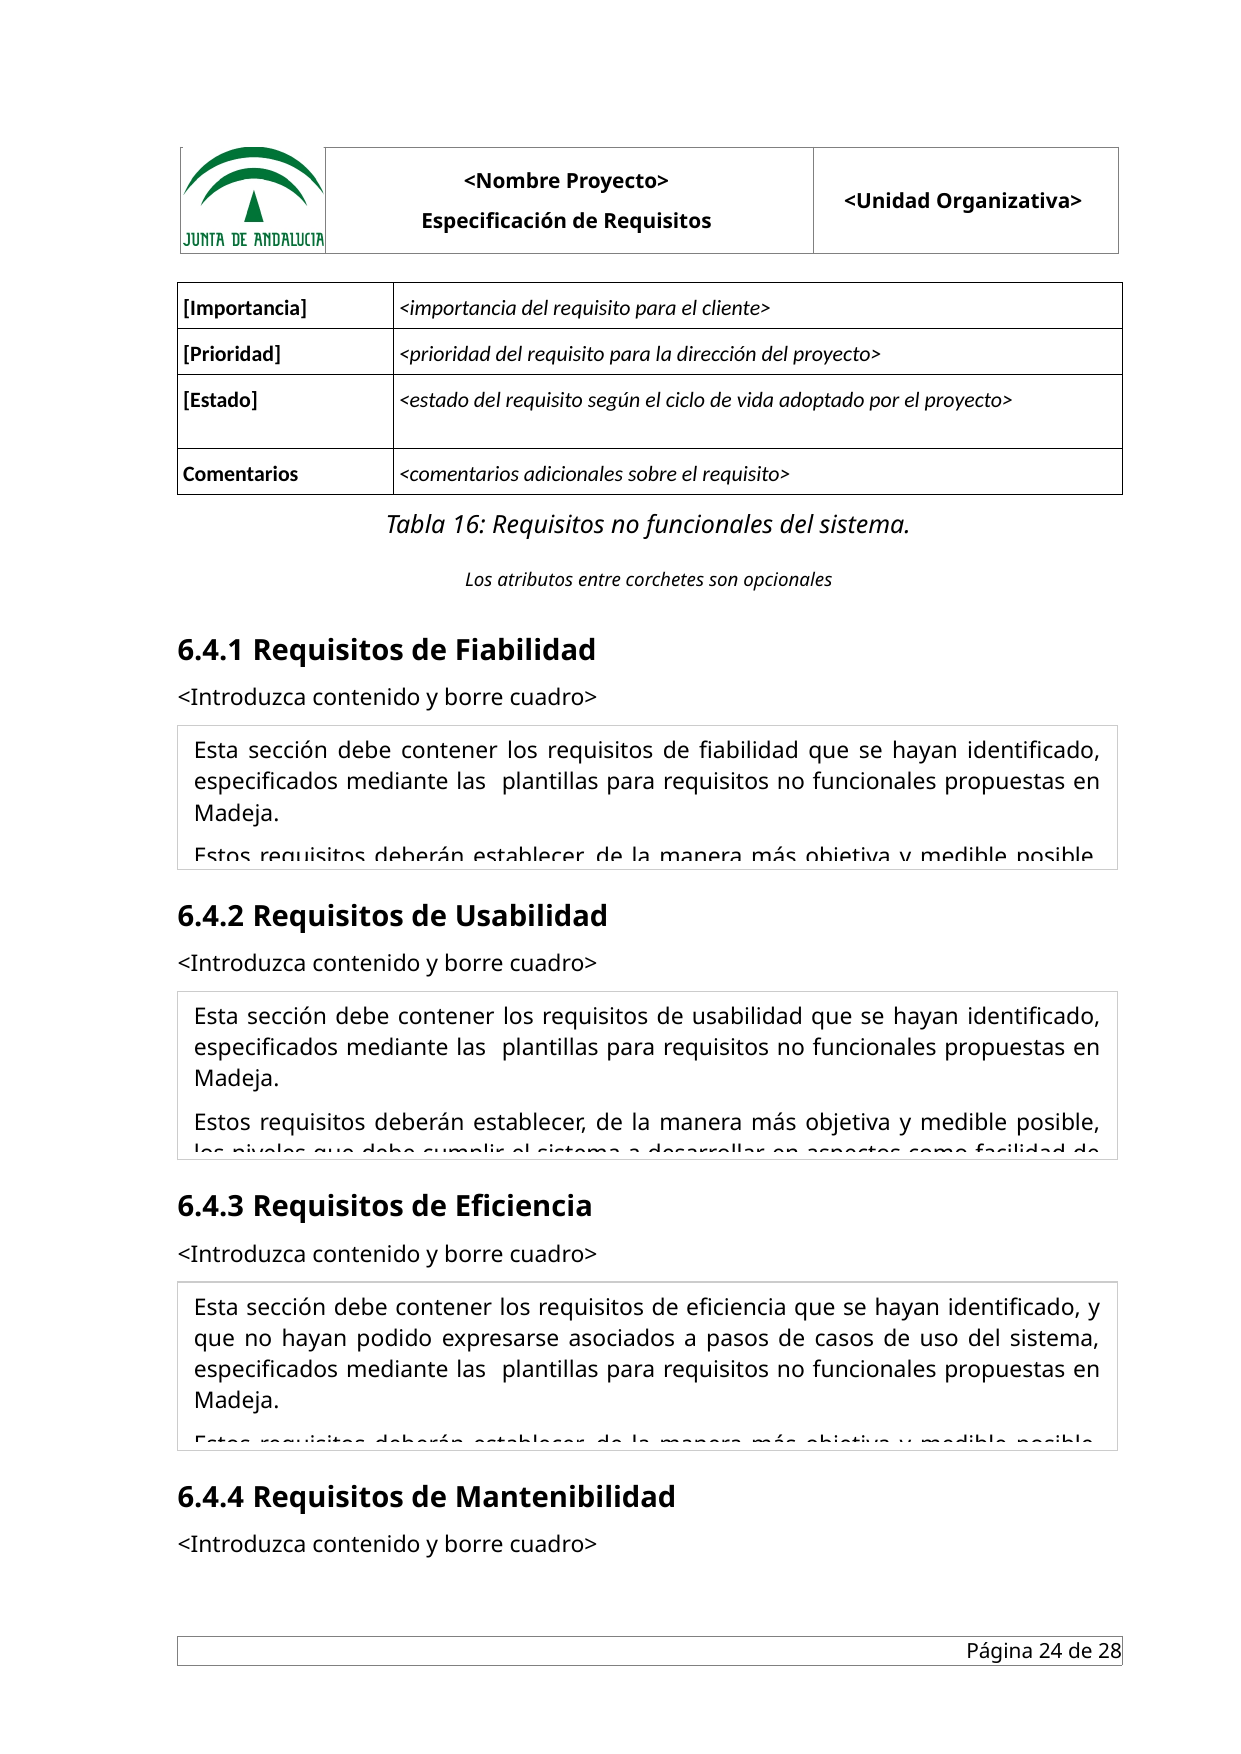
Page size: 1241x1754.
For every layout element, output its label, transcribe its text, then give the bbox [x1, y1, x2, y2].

text Esta sección debe contener los requisitos de usabilidad que se hayan identificado, especificados mediante las plantillas para requisitos no funcionales propuestas en Madeja. [194, 1000, 1101, 1094]
text <Introduzca contenido y borre cuadro> [177, 1238, 1122, 1269]
table_cell <estado del requisito según el ciclo de vida adoptado por el proyecto> [394, 375, 1122, 448]
table_cell [Importancia] [178, 283, 393, 328]
text Estos requisitos deberán establecer, de la manera más objetiva y medible posible, los niveles que debe cumplir el sistema a desarrollar en aspectos como recuperabilidad y tolerancia a fallos. [194, 840, 1101, 861]
table_cell [Estado] [178, 375, 393, 448]
subtitle Requisitos de Mantenibilidad [177, 1476, 1122, 1516]
text <Introduzca contenido y borre cuadro> [177, 1528, 1122, 1559]
text Estos requisitos deberán establecer, de la manera más objetiva y medible posible, los niveles que debe cumplir el sistema a desarrollar en aspectos como facilidad de aprendizaje, comprensión, operatividad y atractividad. [194, 1106, 1101, 1151]
text Los atributos entre corchetes son opcionales [177, 566, 1122, 592]
table_cell [Prioridad] [178, 329, 393, 374]
text Esta sección debe contener los requisitos de eficiencia que se hayan identificado, y que no hayan podido expresarse asociados a pasos de casos de uso del sistema, especificados mediante las plantillas para requisitos no funcionales propuestas en Madeja. [194, 1290, 1101, 1415]
table_cell Comentarios [178, 449, 393, 494]
table_cell <importancia del requisito para el cliente> [394, 283, 1122, 328]
text <Introduzca contenido y borre cuadro> [177, 947, 1122, 978]
text <Introduzca contenido y borre cuadro> [177, 681, 1122, 712]
table_cell <prioridad del requisito para la dirección del proyecto> [394, 329, 1122, 374]
subtitle Requisitos de Fiabilidad [177, 629, 1122, 669]
text Tabla 16: Requisitos no funcionales del sistema. [177, 507, 1122, 541]
table_cell <comentarios adicionales sobre el requisito> [394, 449, 1122, 494]
text Estos requisitos deberán establecer, de la manera más objetiva y medible posible, los niveles que debe cumplir el sistema a desarrollar en aspectos como tiempo de respuesta. [194, 1428, 1101, 1442]
subtitle Requisitos de Eficiencia [177, 1185, 1122, 1225]
text Esta sección debe contener los requisitos de fiabilidad que se hayan identificado, especificados mediante las plantillas para requisitos no funcionales propuestas en Madeja. [194, 734, 1101, 828]
subtitle Requisitos de Usabilidad [177, 895, 1122, 934]
